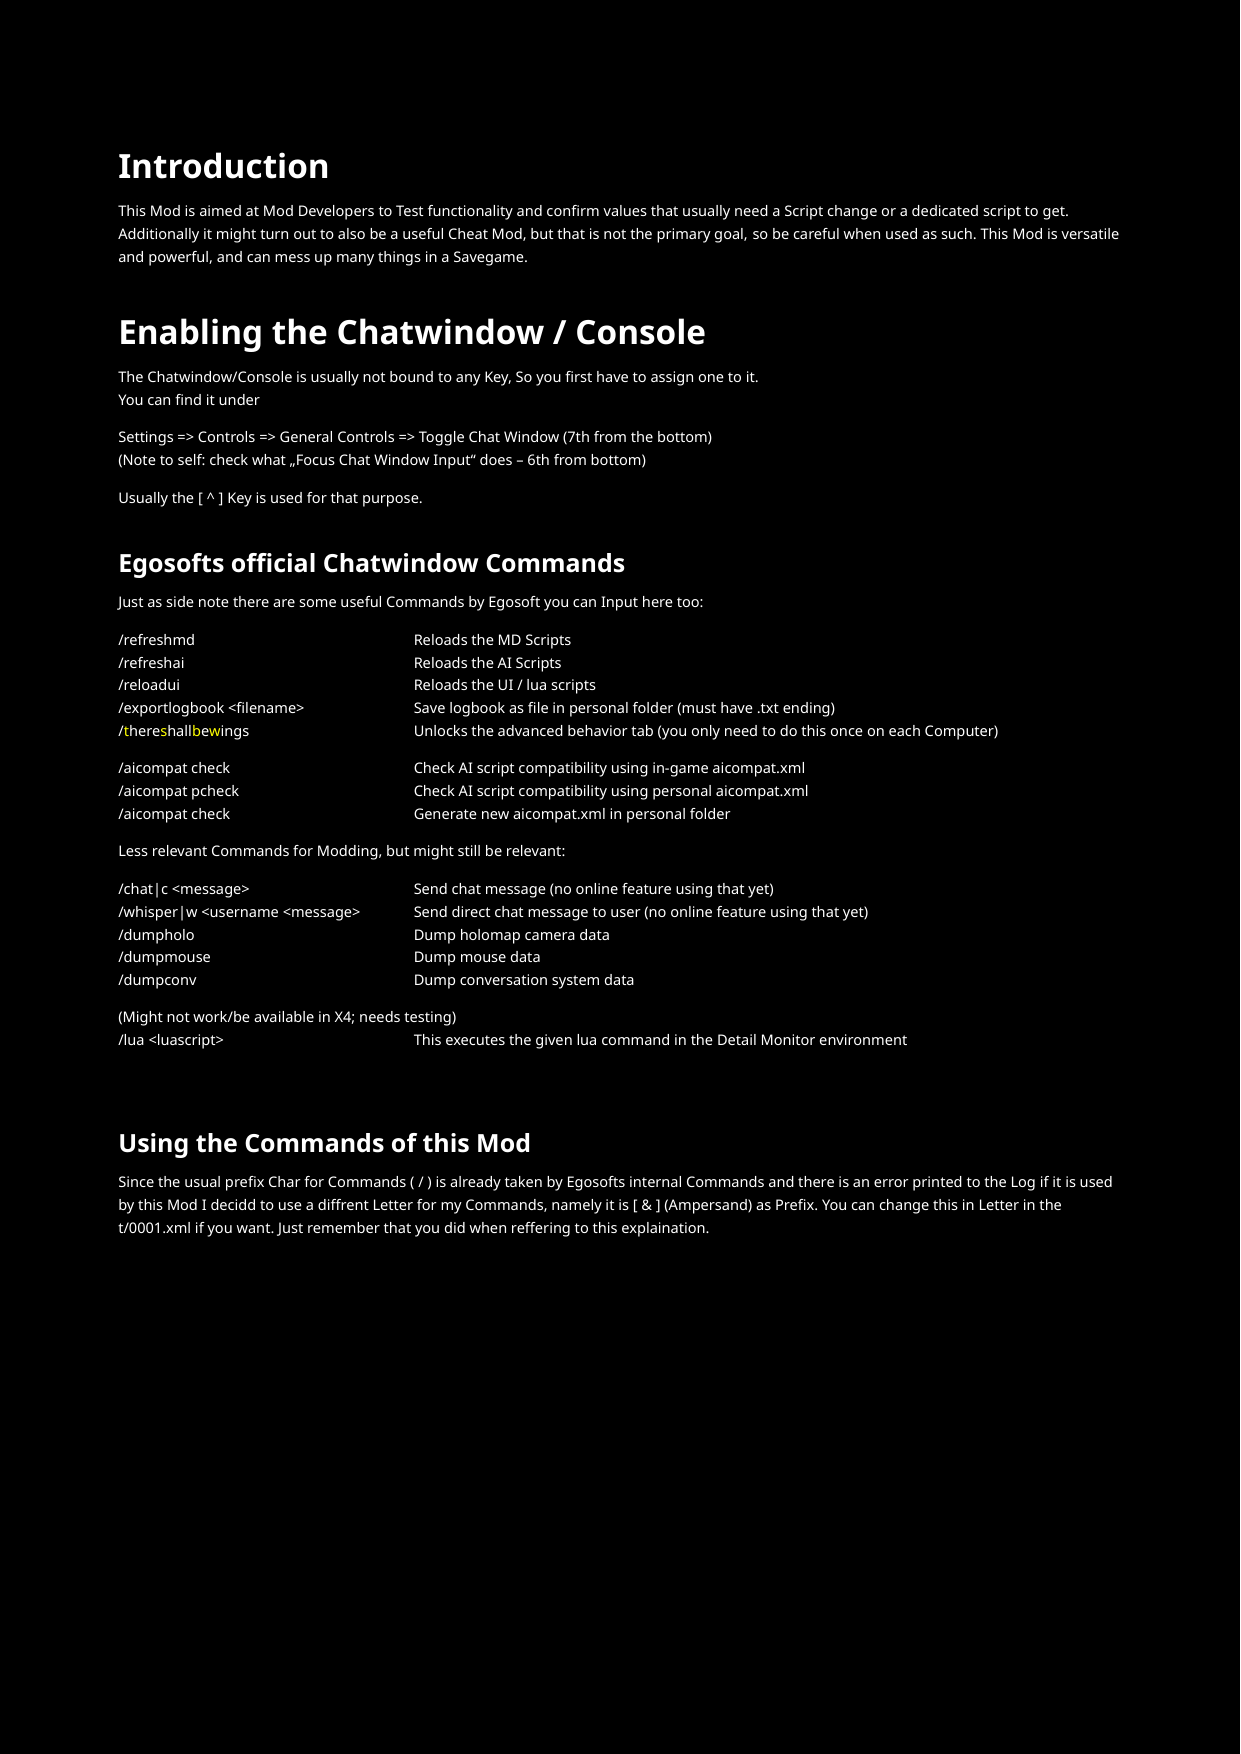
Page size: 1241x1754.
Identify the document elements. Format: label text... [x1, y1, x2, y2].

subtitle Introduction [118, 143, 1122, 188]
text /chat|c <message> Send chat message (no online feature using that yet) /whisper|w <username <message> Send direct chat message to user (no online feature using that yet) /dumpholo Dump holomap camera data /dumpmouse Dump mouse data /dumpconv Dump conversation system data [118, 879, 1122, 990]
text This Mod is aimed at Mod Developers to Test functionality and confirm values that usually need a Script change or a dedicated script to get. Additionally it might turn out to also be a useful Cheat Mod, but that is not the primary goal, so be careful when used as such. This Mod is versatile and powerful, and can mess up many things in a Savegame. [118, 201, 1122, 267]
subtitle Using the Commands of this Mod [118, 1126, 1122, 1160]
subtitle Egosofts official Chatwindow Commands [118, 546, 1122, 580]
text Less relevant Commands for Modding, but might still be relevant: [118, 841, 1122, 861]
text The Chatwindow/Console is usually not bound to any Key, So you first have to assign one to it. You can find it under [118, 367, 1122, 410]
text /refreshmd Reloads the MD Scripts /refreshai Reloads the AI Scripts /reloadui Reloads the UI / lua scripts /exportlogbook <filename> Save logbook as file in personal folder (must have .txt ending) /thereshallbewings Unlocks the advanced behavior tab (you only need to do this once on each Computer) [118, 629, 1122, 741]
text Just as side note there are some useful Commands by Egosoft you can Input here too: [118, 592, 1122, 612]
text /aicompat check Check AI script compatibility using in-game aicompat.xml /aicompat pcheck Check AI script compatibility using personal aicompat.xml /aicompat check Generate new aicompat.xml in personal folder [118, 758, 1122, 824]
subtitle Enabling the Chatwindow / Console [118, 309, 1122, 354]
text Since the usual prefix Char for Commands ( / ) is already taken by Egosofts internal Commands and there is an error printed to the Log if it is used by this Mod I decidd to use a diffrent Letter for my Commands, namely it is [ & ] (Ampersand) as Prefix. You can change this in Letter in the t/0001.xml if you want. Just remember that you did when reffering to this explaination. [118, 1172, 1122, 1238]
text Usually the [ ^ ] Key is used for that purpose. [118, 487, 1122, 507]
text (Might not work/be available in X4; needs testing) /lua <luascript> This executes the given lua command in the Detail Monitor environment [118, 1007, 1122, 1050]
text Settings => Controls => General Controls => Toggle Chat Window (7th from the bottom) (Note to self: check what „Focus Chat Window Input“ does – 6th from bottom) [118, 427, 1122, 470]
